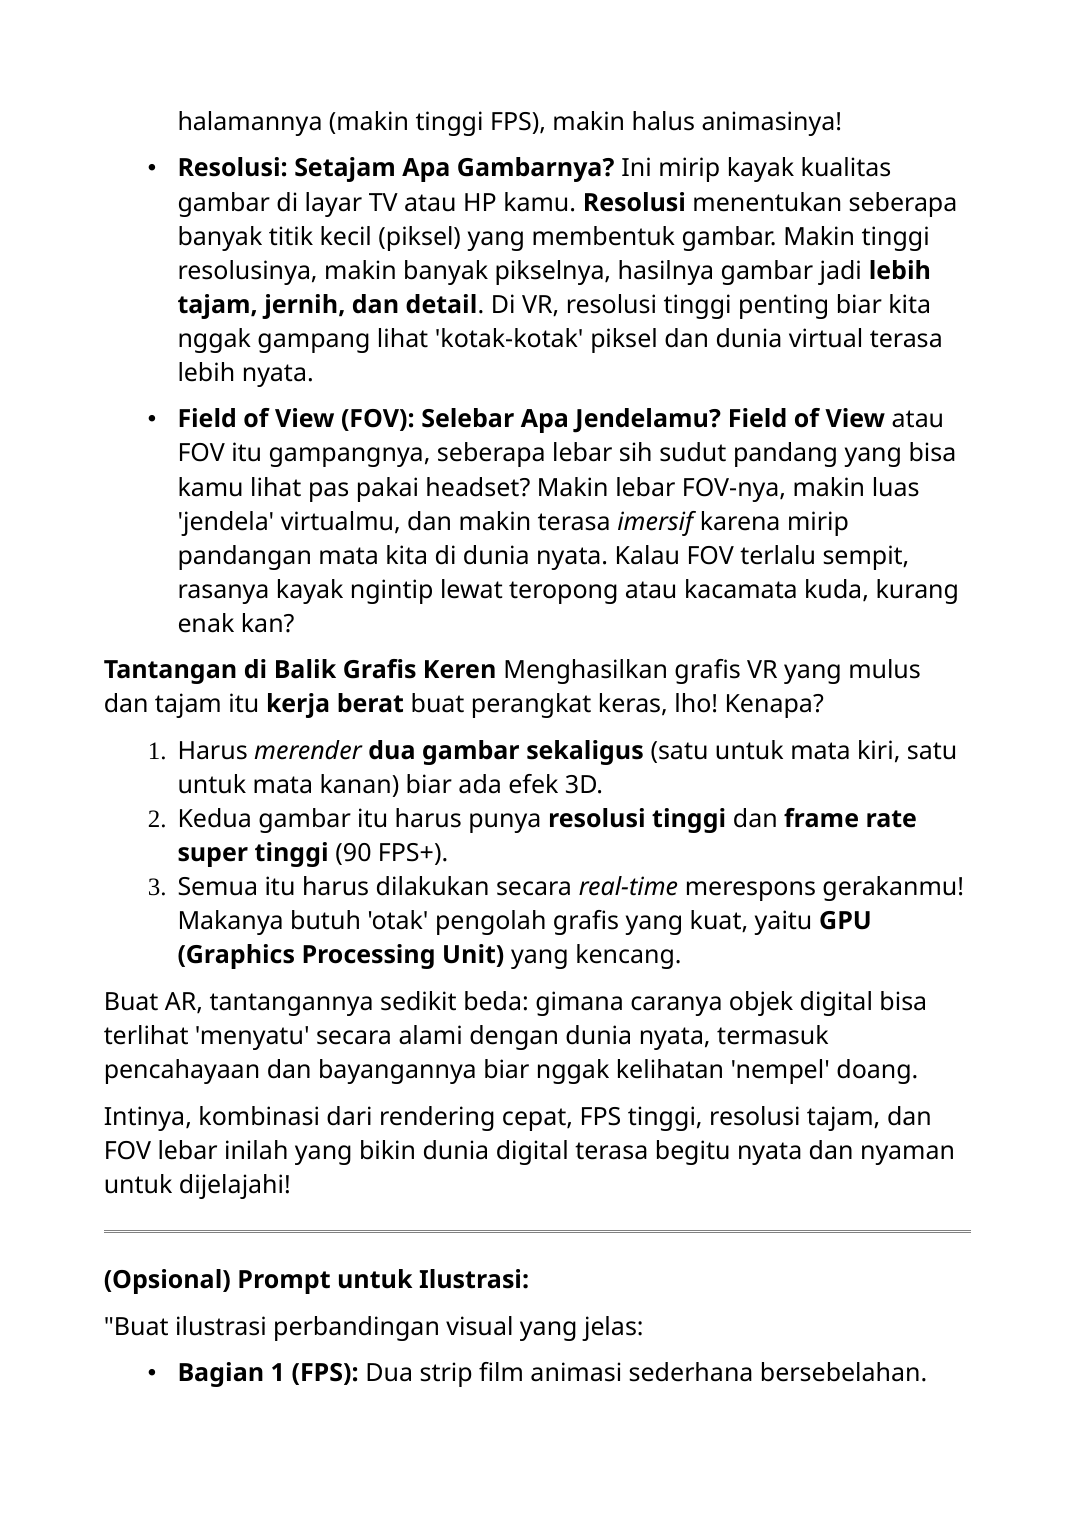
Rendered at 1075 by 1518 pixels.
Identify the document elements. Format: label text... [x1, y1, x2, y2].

list Field of View (FOV): Selebar Apa Jendelamu? Field of View atau FOV itu gampangnya, seberapa lebar sih sudut pandang yang bisa kamu lihat pas pakai headset? Makin lebar FOV-nya, makin luas 'jendela' virtualmu, dan makin terasa imersif karena mirip pandangan mata kita di dunia nyata. Kalau FOV terlalu sempit, rasanya kayak ngintip lewat teropong atau kacamata kuda, kurang enak kan? [148, 401, 971, 639]
text Intinya, kombinasi dari rendering cepat, FPS tinggi, resolusi tajam, dan FOV lebar inilah yang bikin dunia digital terasa begitu nyata dan nyaman untuk dijelajahi! [103, 1098, 971, 1200]
list Semua itu harus dilakukan secara real-time merespons gerakanmu! Makanya butuh 'otak' pengolah grafis yang kuat, yaitu GPU (Graphics Processing Unit) yang kencang. [148, 869, 971, 971]
list Bagian 1 (FPS): Dua strip film animasi sederhana bersebelahan. [148, 1355, 971, 1389]
list Harus merender dua gambar sekaligus (satu untuk mata kiri, satu untuk mata kanan) biar ada efek 3D. [148, 733, 971, 801]
list Kedua gambar itu harus punya resolusi tinggi dan frame rate super tinggi (90 FPS+). [148, 801, 971, 869]
text Buat AR, tantangannya sedikit beda: gimana caranya objek digital bisa terlihat 'menyatu' secara alami dengan dunia nyata, termasuk pencahayaan dan bayangannya biar nggak kelihatan 'nempel' doang. [103, 983, 971, 1086]
list Resolusi: Setajam Apa Gambarnya? Ini mirip kayak kualitas gambar di layar TV atau HP kamu. Resolusi menentukan seberapa banyak titik kecil (piksel) yang membentuk gambar. Makin tinggi resolusinya, makin banyak pikselnya, hasilnya gambar jadi lebih tajam, jernih, dan detail. Di VR, resolusi tinggi penting biar kita nggak gampang lihat 'kotak-kotak' piksel dan dunia virtual terasa lebih nyata. [148, 150, 971, 388]
text (Opsional) Prompt untuk Ilustrasi: [103, 1262, 971, 1296]
text Tantangan di Balik Grafis Keren Menghasilkan grafis VR yang mulus dan tajam itu kerja berat buat perangkat keras, lho! Kenapa? [103, 652, 971, 720]
text "Buat ilustrasi perbandingan visual yang jelas: [103, 1308, 971, 1342]
list halamannya (makin tinggi FPS), makin halus animasinya! [148, 103, 971, 138]
